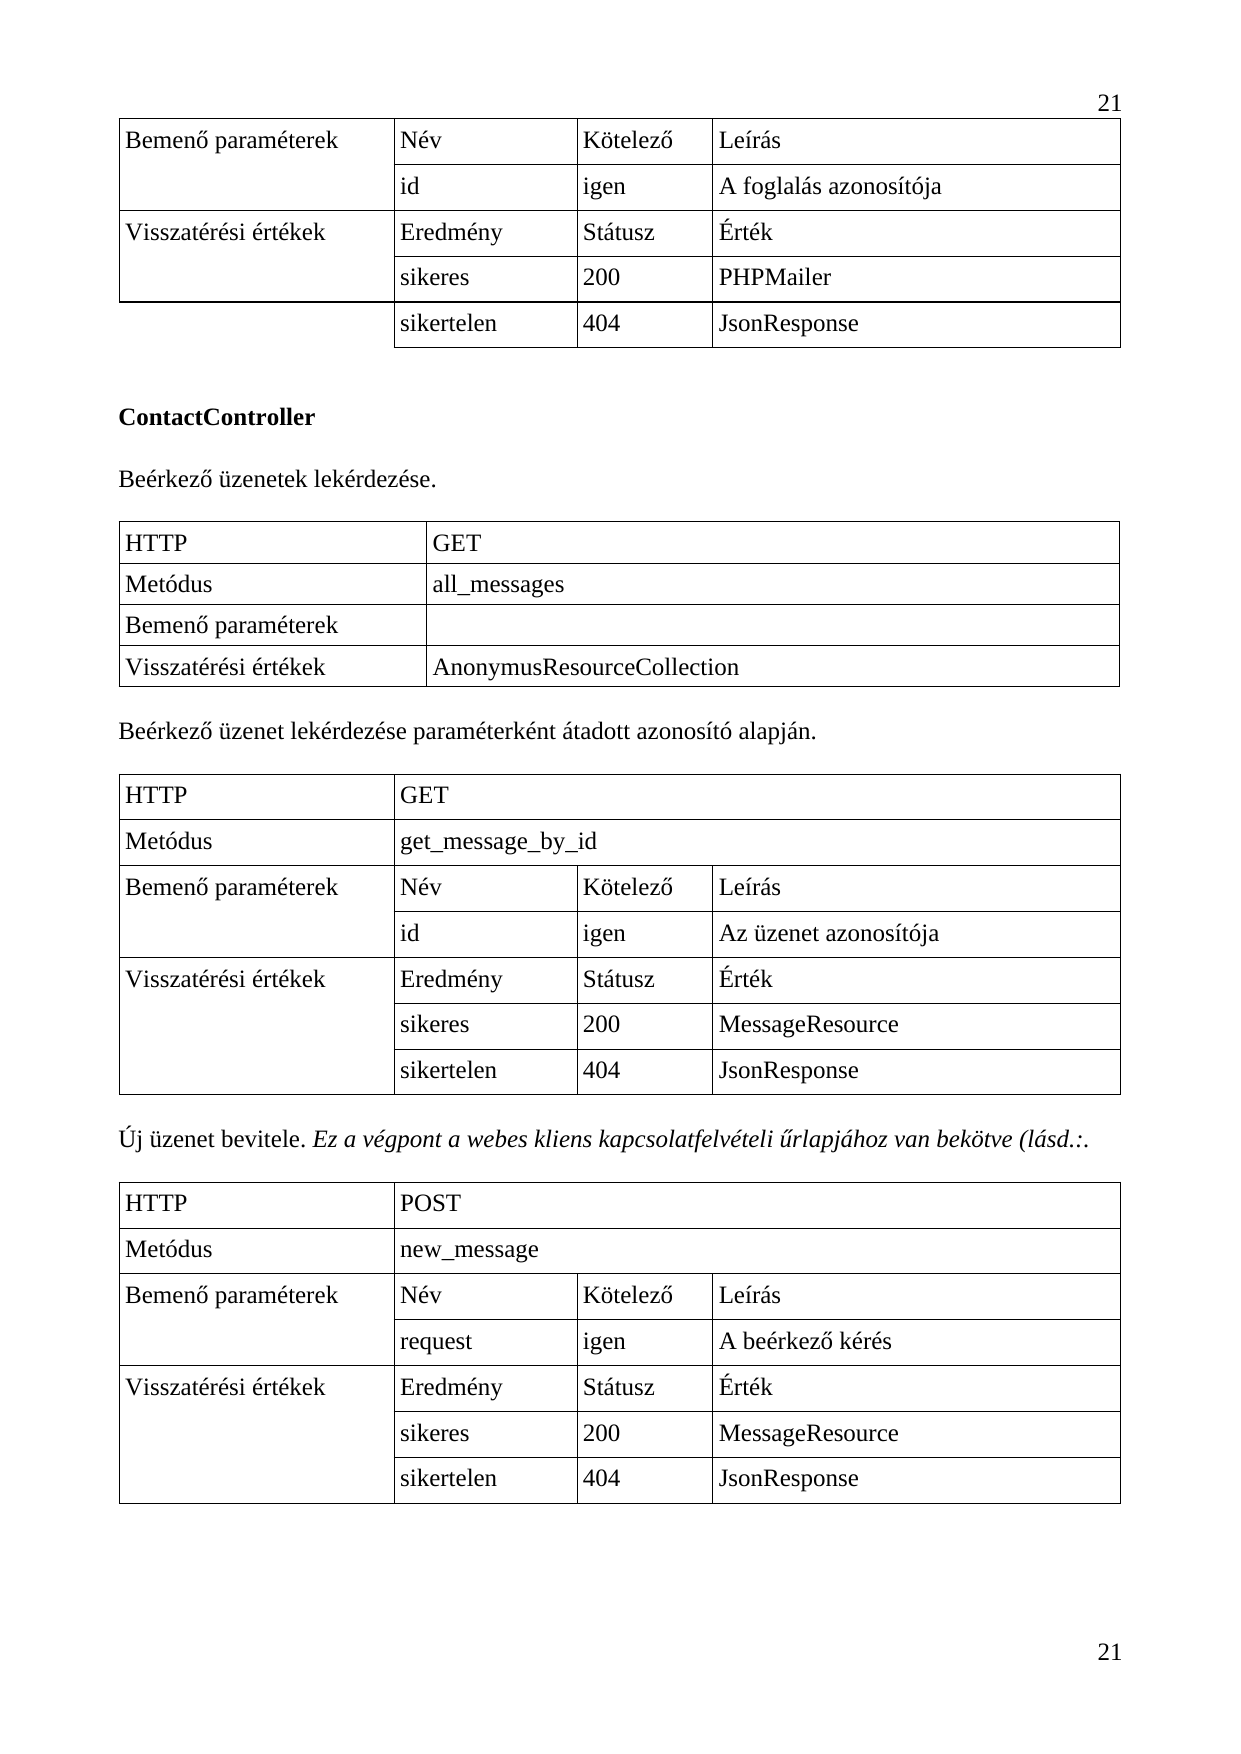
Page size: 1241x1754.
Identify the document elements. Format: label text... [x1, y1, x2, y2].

table_cell AnonymusResourceCollection [427, 646, 1119, 686]
table_header HTTP [120, 1183, 394, 1227]
table_cell 200 [578, 257, 712, 301]
subtitle ContactController [118, 402, 1122, 431]
text Beérkező üzenet lekérdezése paraméterként átadott azonosító alapján. [118, 716, 1122, 745]
table_cell new_message [395, 1229, 1120, 1273]
table_cell Kötelező [578, 1274, 712, 1319]
table_header HTTP [120, 775, 394, 819]
table_cell Visszatérési értékek [120, 958, 394, 1094]
table_cell Státusz [578, 958, 712, 1003]
table_cell sikeres [395, 1004, 577, 1048]
table_cell all_messages [427, 564, 1119, 604]
table_cell Leírás [713, 866, 1120, 911]
table_cell Státusz [578, 211, 712, 256]
table_cell Név [395, 866, 577, 911]
table_cell Leírás [713, 1274, 1120, 1319]
table_cell JsonResponse [713, 303, 1120, 347]
table_cell Érték [713, 958, 1120, 1003]
table_cell Bemenő paraméterek [120, 605, 426, 645]
table_cell A foglalás azonosítója [713, 165, 1120, 210]
table_cell id [395, 165, 577, 210]
table_cell A beérkező kérés [713, 1320, 1120, 1365]
table_cell sikertelen [395, 1050, 577, 1094]
table_cell Érték [713, 211, 1120, 256]
table_cell sikeres [395, 257, 577, 301]
table_cell 200 [578, 1412, 712, 1457]
table_cell get_message_by_id [395, 820, 1120, 865]
table_cell JsonResponse [713, 1458, 1120, 1502]
table_cell Leírás [713, 119, 1120, 164]
table_cell Kötelező [578, 119, 712, 164]
table_header GET [427, 522, 1119, 562]
table_cell request [395, 1320, 577, 1365]
table_cell Státusz [578, 1366, 712, 1411]
table_cell Visszatérési értékek [120, 1366, 394, 1502]
table_cell MessageResource [713, 1412, 1120, 1457]
table_cell Eredmény [395, 958, 577, 1003]
table_cell Visszatérési értékek [120, 211, 394, 301]
table_cell 404 [578, 1050, 712, 1094]
table_cell igen [578, 912, 712, 957]
table_cell MessageResource [713, 1004, 1120, 1048]
table_cell PHPMailer [713, 257, 1120, 301]
table_cell [427, 605, 1119, 645]
table_header HTTP [120, 522, 426, 562]
table_cell sikeres [395, 1412, 577, 1457]
table_cell sikertelen [395, 303, 577, 347]
table_header GET [395, 775, 1120, 819]
table_header POST [395, 1183, 1120, 1227]
table_cell 200 [578, 1004, 712, 1048]
table_cell Név [395, 119, 577, 164]
text Új üzenet bevitele. Ez a végpont a webes kliens kapcsolatfelvételi űrlapjához van bekötve (lásd.:. [118, 1124, 1122, 1153]
table_cell Kötelező [578, 866, 712, 911]
table_cell sikertelen [395, 1458, 577, 1502]
table_cell Eredmény [395, 1366, 577, 1411]
table_cell Metódus [120, 820, 394, 865]
table_cell Az üzenet azonosítója [713, 912, 1120, 957]
table_cell igen [578, 1320, 712, 1365]
table_cell Név [395, 1274, 577, 1319]
table_cell Érték [713, 1366, 1120, 1411]
table_cell Metódus [120, 564, 426, 604]
table_cell 404 [578, 1458, 712, 1502]
table_cell Visszatérési értékek [120, 646, 426, 686]
table_cell Eredmény [395, 211, 577, 256]
table_cell Bemenő paraméterek [120, 866, 394, 957]
table_cell Bemenő paraméterek [120, 1274, 394, 1365]
table_cell 404 [578, 303, 712, 347]
table_cell Metódus [120, 1229, 394, 1273]
table_cell Bemenő paraméterek [120, 119, 394, 210]
text Beérkező üzenetek lekérdezése. [118, 464, 1122, 492]
table_cell id [395, 912, 577, 957]
table_cell JsonResponse [713, 1050, 1120, 1094]
table_cell igen [578, 165, 712, 210]
